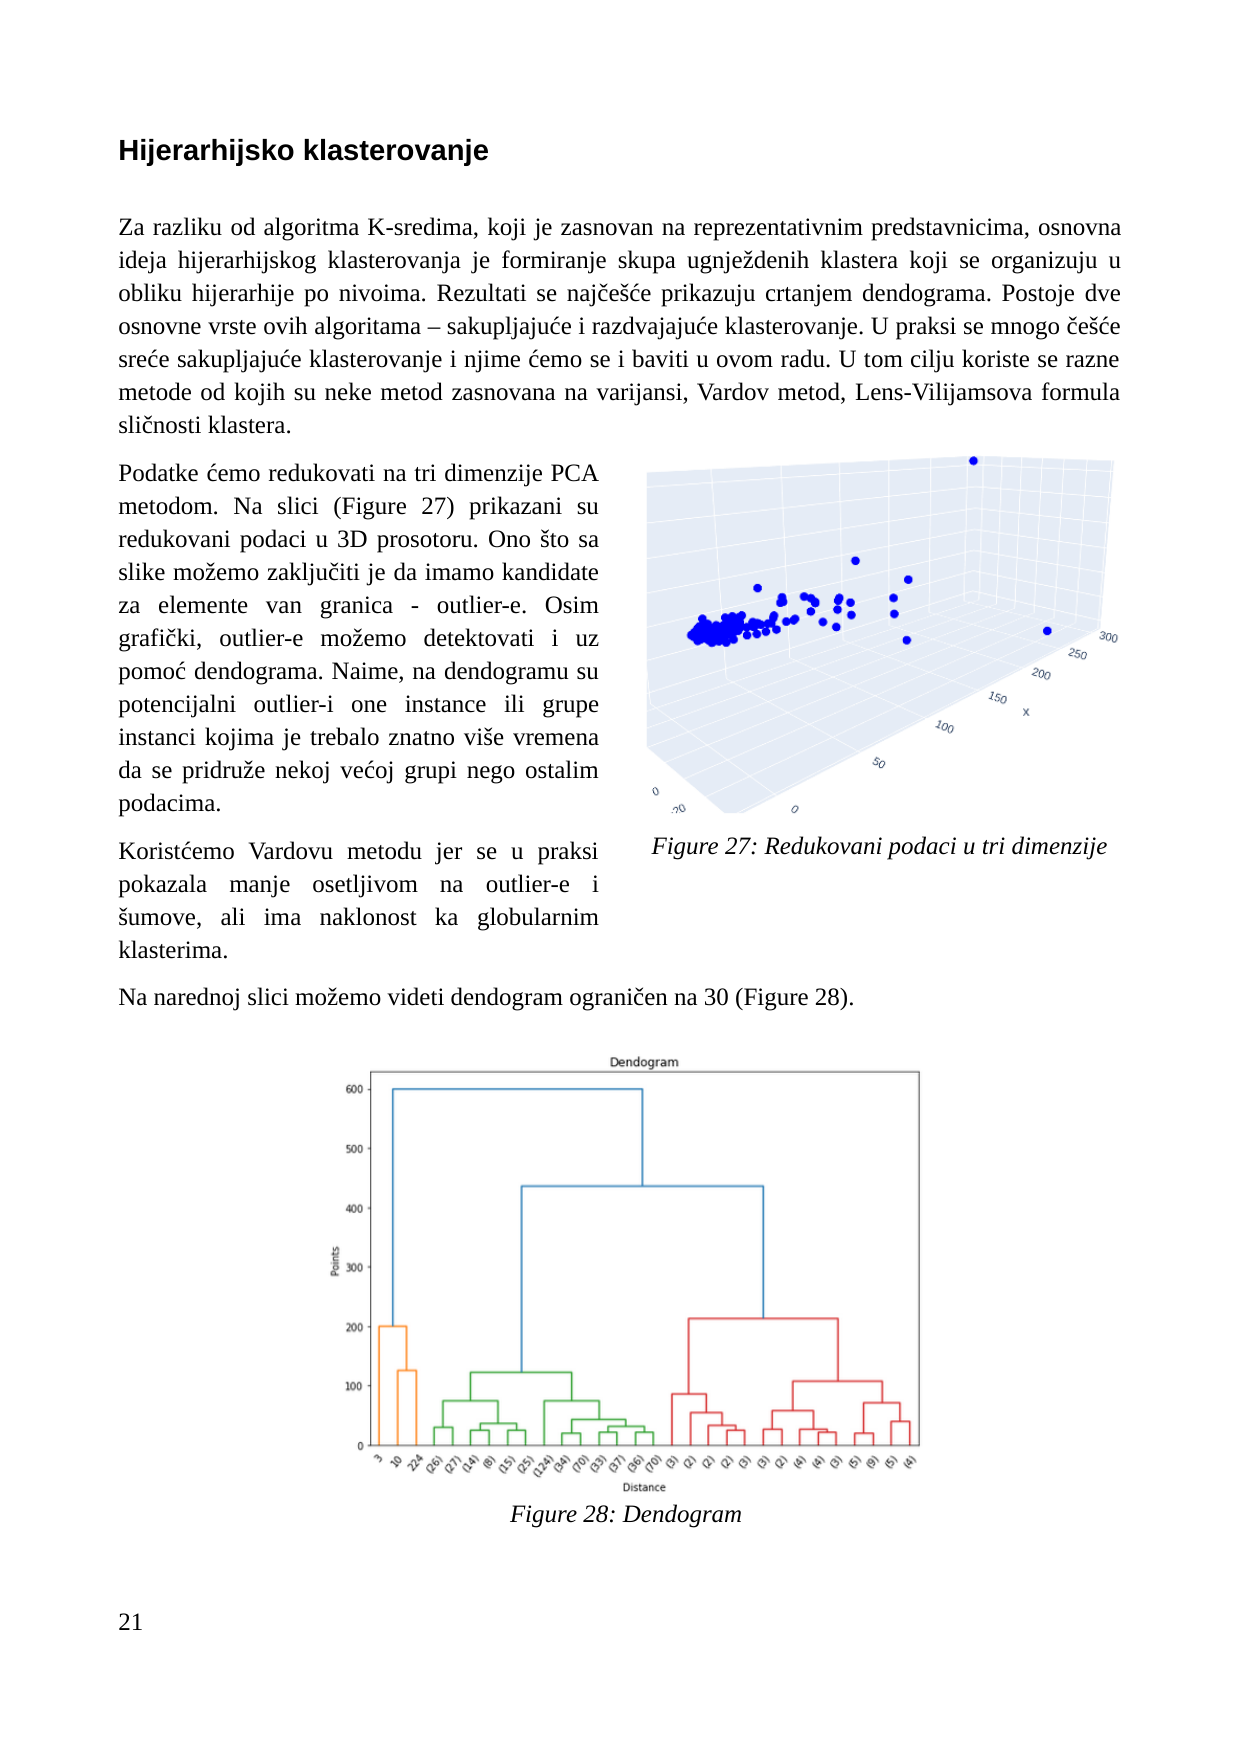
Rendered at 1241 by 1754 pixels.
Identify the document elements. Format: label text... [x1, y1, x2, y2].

text Na narednoj slici možemo videti dendogram ograničen na 30 (Figure 28). [118, 982, 1122, 1011]
text Koristćemo Vardovu metodu jer se u praksi pokazala manje osetljivom na outlier-e i šumove, ali ima naklonost ka globularnim klasterima. [118, 836, 1122, 964]
text Podatke ćemo redukovati na tri dimenzije PCA metodom. Na slici (Figure 27) prikazani su redukovani podaci u 3D prosotoru. Ono što sa slike možemo zaključiti je da imamo kandidate za elemente van granica - outlier-e. Osim grafički, outlier-e možemo detektovati i uz pomoć dendograma. Naime, na dendogramu su potencijalni outlier-i one instance ili grupe instanci kojima je trebalo znatno više vremena da se pridruže nekoj većoj grupi nego ostalim podacima. [118, 458, 629, 817]
text Figure 28: Dendogram [313, 1499, 941, 1527]
text Za razliku od algoritma K-sredima, koji je zasnovan na reprezentativnim predstavnicima, osnovna ideja hijerarhijskog klasterovanja je formiranje skupa ugnježdenih klastera koji se organizuju u obliku hijerarhije po nivoima. Rezultati se najčešće prikazuju crtanjem dendograma. Postoje dve osnovne vrste ovih algoritama – sakupljajuće i razdvajajuće klasterovanje. U praksi se mnogo češće sreće sakupljajuće klasterovanje i njime ćemo se i baviti u ovom radu. U tom cilju koriste se razne metode od kojih su neke metod zasnovana na varijansi, Vardov metod, Lens-Vilijamsova formula sličnosti klastera. [118, 212, 1122, 439]
picture [312, 1052, 942, 1499]
text Figure 27: Redukovani podaci u tri dimenzije [631, 832, 1131, 860]
text [631, 860, 1131, 912]
subtitle Hijerarhijsko klasterovanje [118, 133, 1122, 200]
picture [629, 451, 1132, 832]
